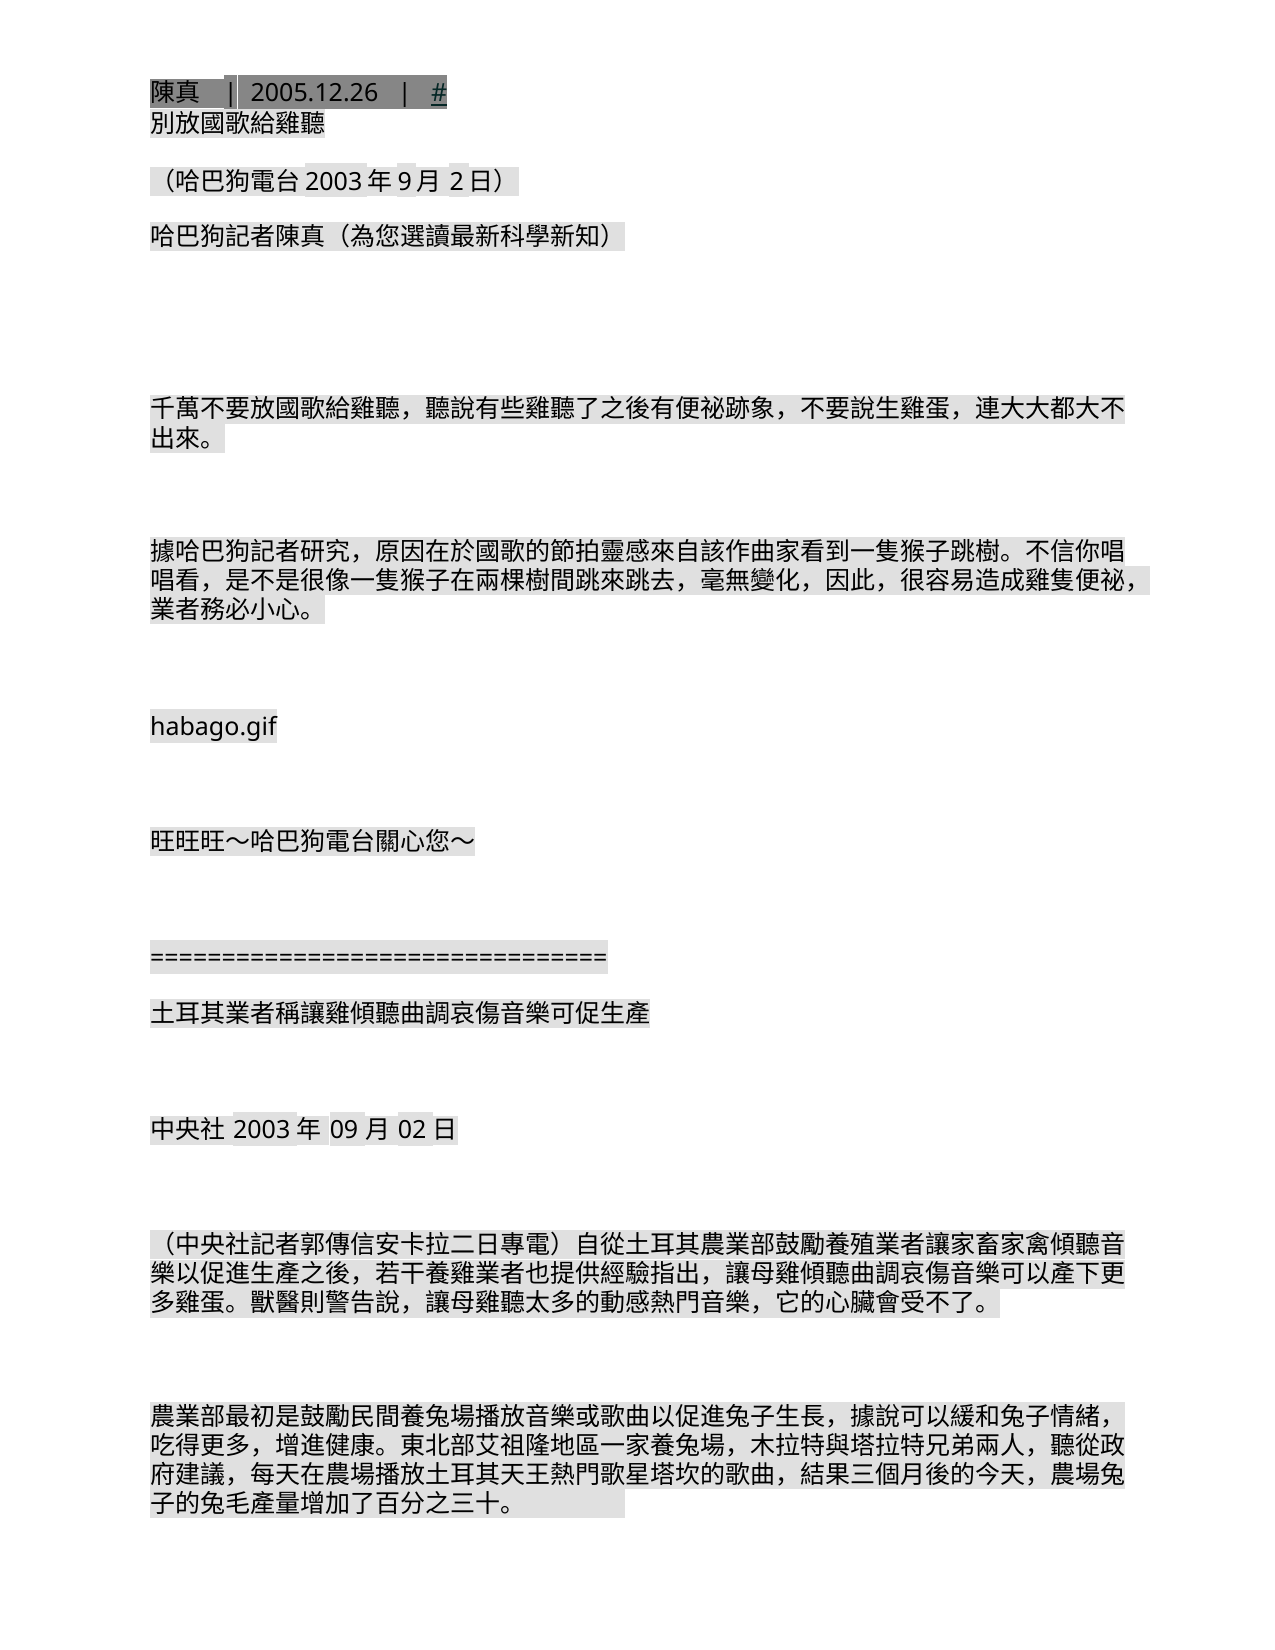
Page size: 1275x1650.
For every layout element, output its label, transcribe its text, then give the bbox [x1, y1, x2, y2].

text 旺旺旺～哈巴狗電台關心您～ [150, 827, 1125, 856]
text （中央社記者郭傳信安卡拉二日專電）自從土耳其農業部鼓勵養殖業者讓家畜家禽傾聽音樂以促進生產之後，若干養雞業者也提供經驗指出，讓母雞傾聽曲調哀傷音樂可以產下更多雞蛋。獸醫則警告說，讓母雞聽太多的動感熱門音樂，它的心臟會受不了。 [150, 1230, 1125, 1318]
text 別放國歌給雞聽 [150, 109, 1125, 138]
text 中央社 2003 年 09 月 02 日 [150, 1112, 1125, 1146]
text 土耳其業者稱讓雞傾聽曲調哀傷音樂可促生產 [150, 999, 1125, 1028]
text 陳真 | 2005.12.26 | # [150, 75, 1125, 109]
text 千萬不要放國歌給雞聽，聽說有些雞聽了之後有便祕跡象，不要說生雞蛋，連大大都大不出來。 [150, 394, 1125, 453]
text 農業部最初是鼓勵民間養兔場播放音樂或歌曲以促進兔子生長，據說可以緩和兔子情緒，吃得更多，增進健康。東北部艾祖隆地區一家養兔場，木拉特與塔拉特兄弟兩人，聽從政府建議，每天在農場播放土耳其天王熱門歌星塔坎的歌曲，結果三個月後的今天，農場兔子的兔毛產量增加了百分之三十。 [150, 1402, 1125, 1518]
text （哈巴狗電台2003年9月 2日） [150, 163, 1125, 197]
text habago.gif [150, 708, 1125, 743]
text ================================ [150, 940, 1125, 974]
text 據哈巴狗記者研究，原因在於國歌的節拍靈感來自該作曲家看到一隻猴子跳樹。不信你唱唱看，是不是很像一隻猴子在兩棵樹間跳來跳去，毫無變化，因此，很容易造成雞隻便祕，業者務必小心。 [150, 537, 1125, 624]
text 哈巴狗記者陳真（為您選讀最新科學新知） [150, 222, 1125, 251]
